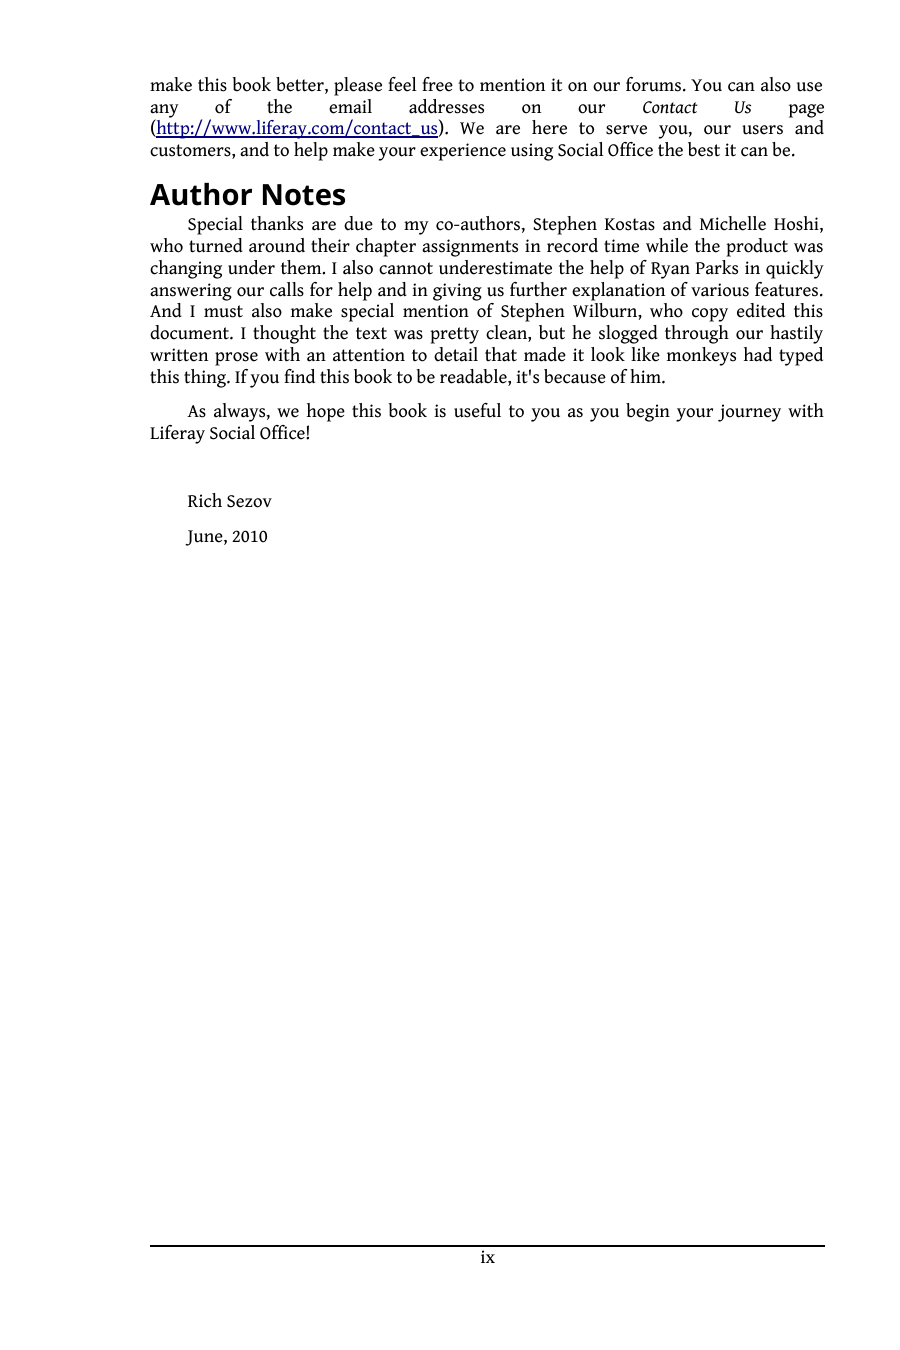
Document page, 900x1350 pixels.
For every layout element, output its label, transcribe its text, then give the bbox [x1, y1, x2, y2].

text Rich Sezov [150, 491, 825, 513]
text Author Notes [150, 174, 825, 214]
text make this book better, please feel free to mention it on our forums. You can also use any of the email addresses on our Contact Us page (http://www.liferay.com/contact_us). We are here to serve you, our users and customers, and to help make your experience using Social Office the best it can be. [150, 75, 825, 162]
text As always, we hope this book is useful to you as you begin your journey with Liferay Social Office! [150, 401, 825, 444]
text June, 2010 [150, 526, 825, 547]
text Special thanks are due to my co-authors, Stephen Kostas and Michelle Hoshi, who turned around their chapter assignments in record time while the product was changing under them. I also cannot underestimate the help of Ryan Parks in quickly answering our calls for help and in giving us further explanation of various features. And I must also make special mention of Stephen Wilburn, who copy edited this document. I thought the text was pretty clean, but he slogged through our hastily written prose with an attention to detail that made it look like monkeys had typed this thing. If you find this book to be readable, it's because of him. [150, 214, 825, 388]
